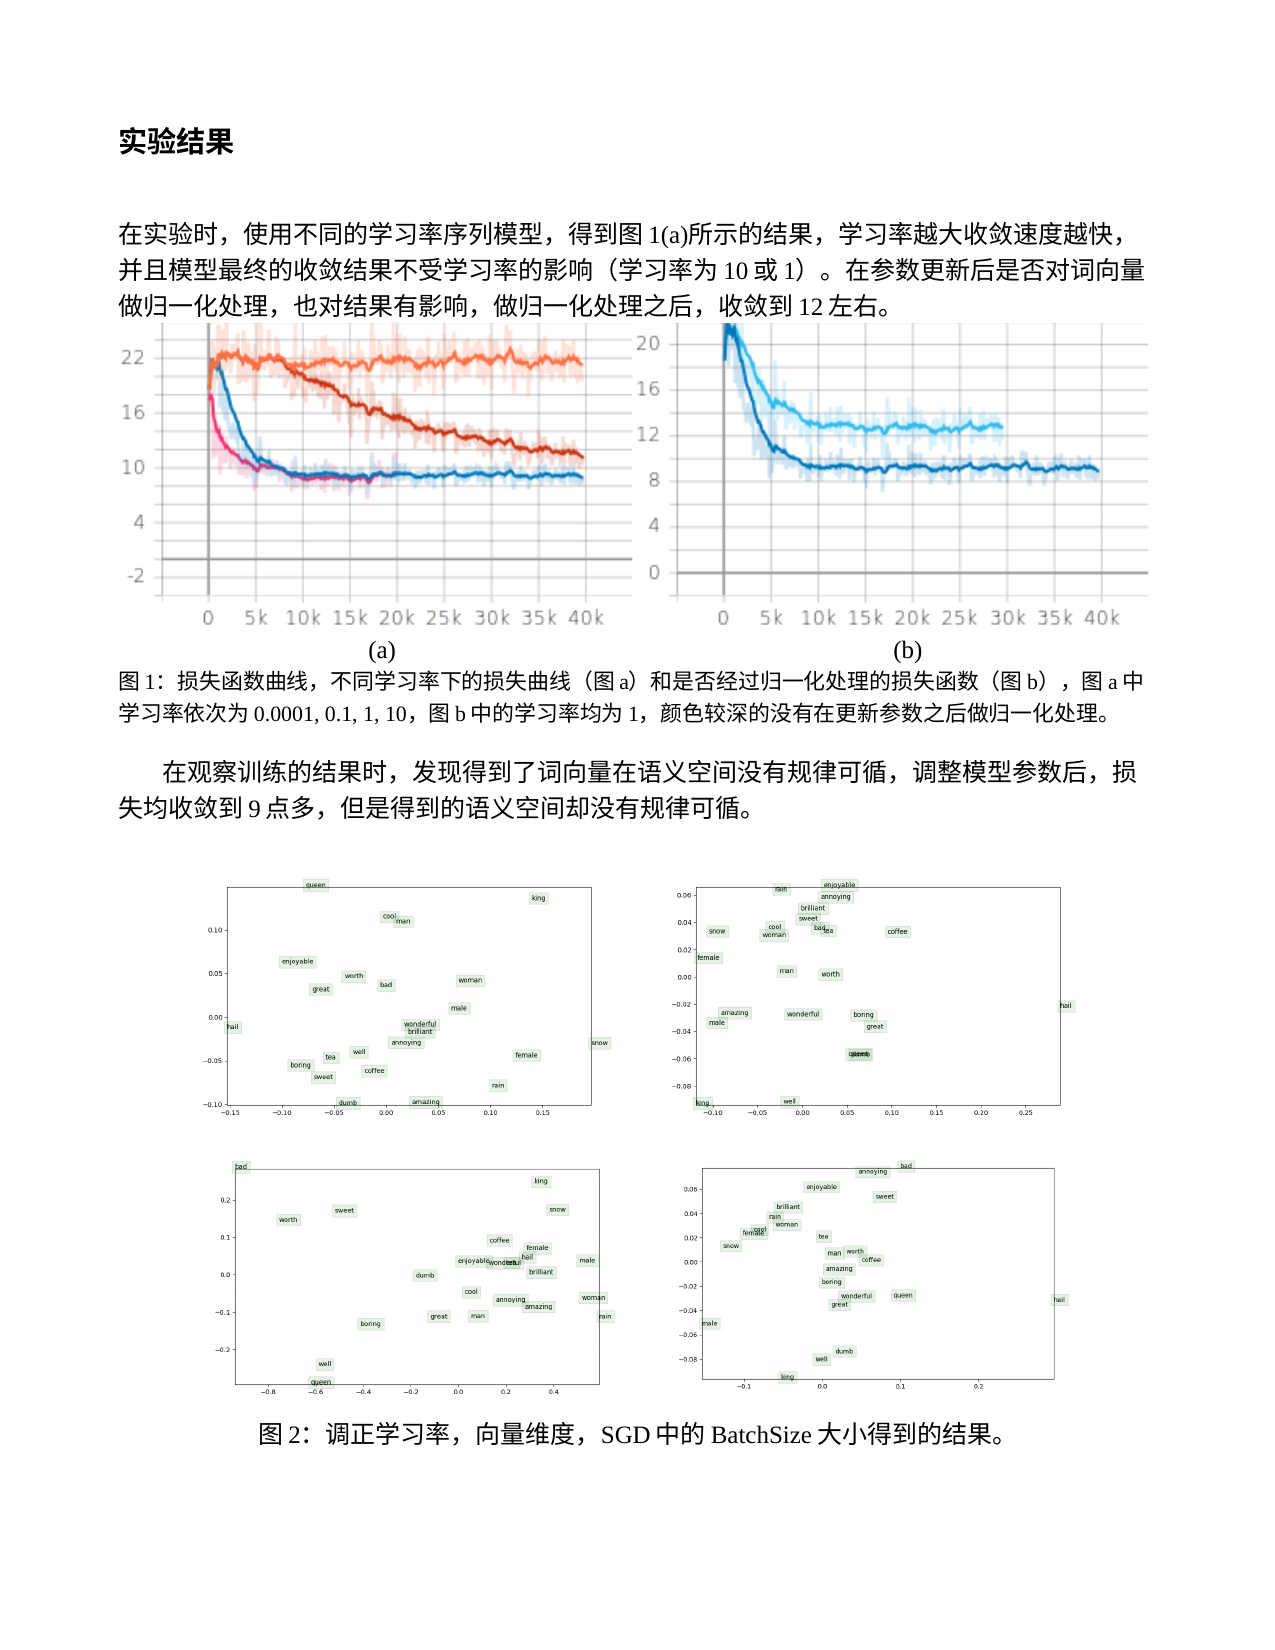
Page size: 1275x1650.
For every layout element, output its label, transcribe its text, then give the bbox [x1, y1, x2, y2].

text 图2：调正学习率，向量维度，SGD中的BatchSize大小得到的结果。 [118, 1415, 1157, 1451]
text 在实验时，使用不同的学习率序列模型，得到图1(a)所示的结果，学习率越大收敛速度越快，并且模型最终的收敛结果不受学习率的影响（学习率为10或1）。在参数更新后是否对词向量做归一化处理，也对结果有影响，做归一化处理之后，收敛到12左右。 [118, 214, 1157, 323]
subtitle 实验结果 [118, 118, 1157, 160]
text 图1：损失函数曲线，不同学习率下的损失曲线（图a）和是否经过归一化处理的损失函数（图b），图a中学习率依次为0.0001, 0.1, 1, 10，图b中的学习率均为1，颜色较深的没有在更新参数之后做归一化处理。 [118, 664, 1157, 728]
text 在观察训练的结果时，发现得到了词向量在语义空间没有规律可循，调整模型参数后，损失均收敛到9点多，但是得到的语义空间却没有规律可循。 [118, 753, 1157, 825]
list (b) [368, 636, 1157, 664]
